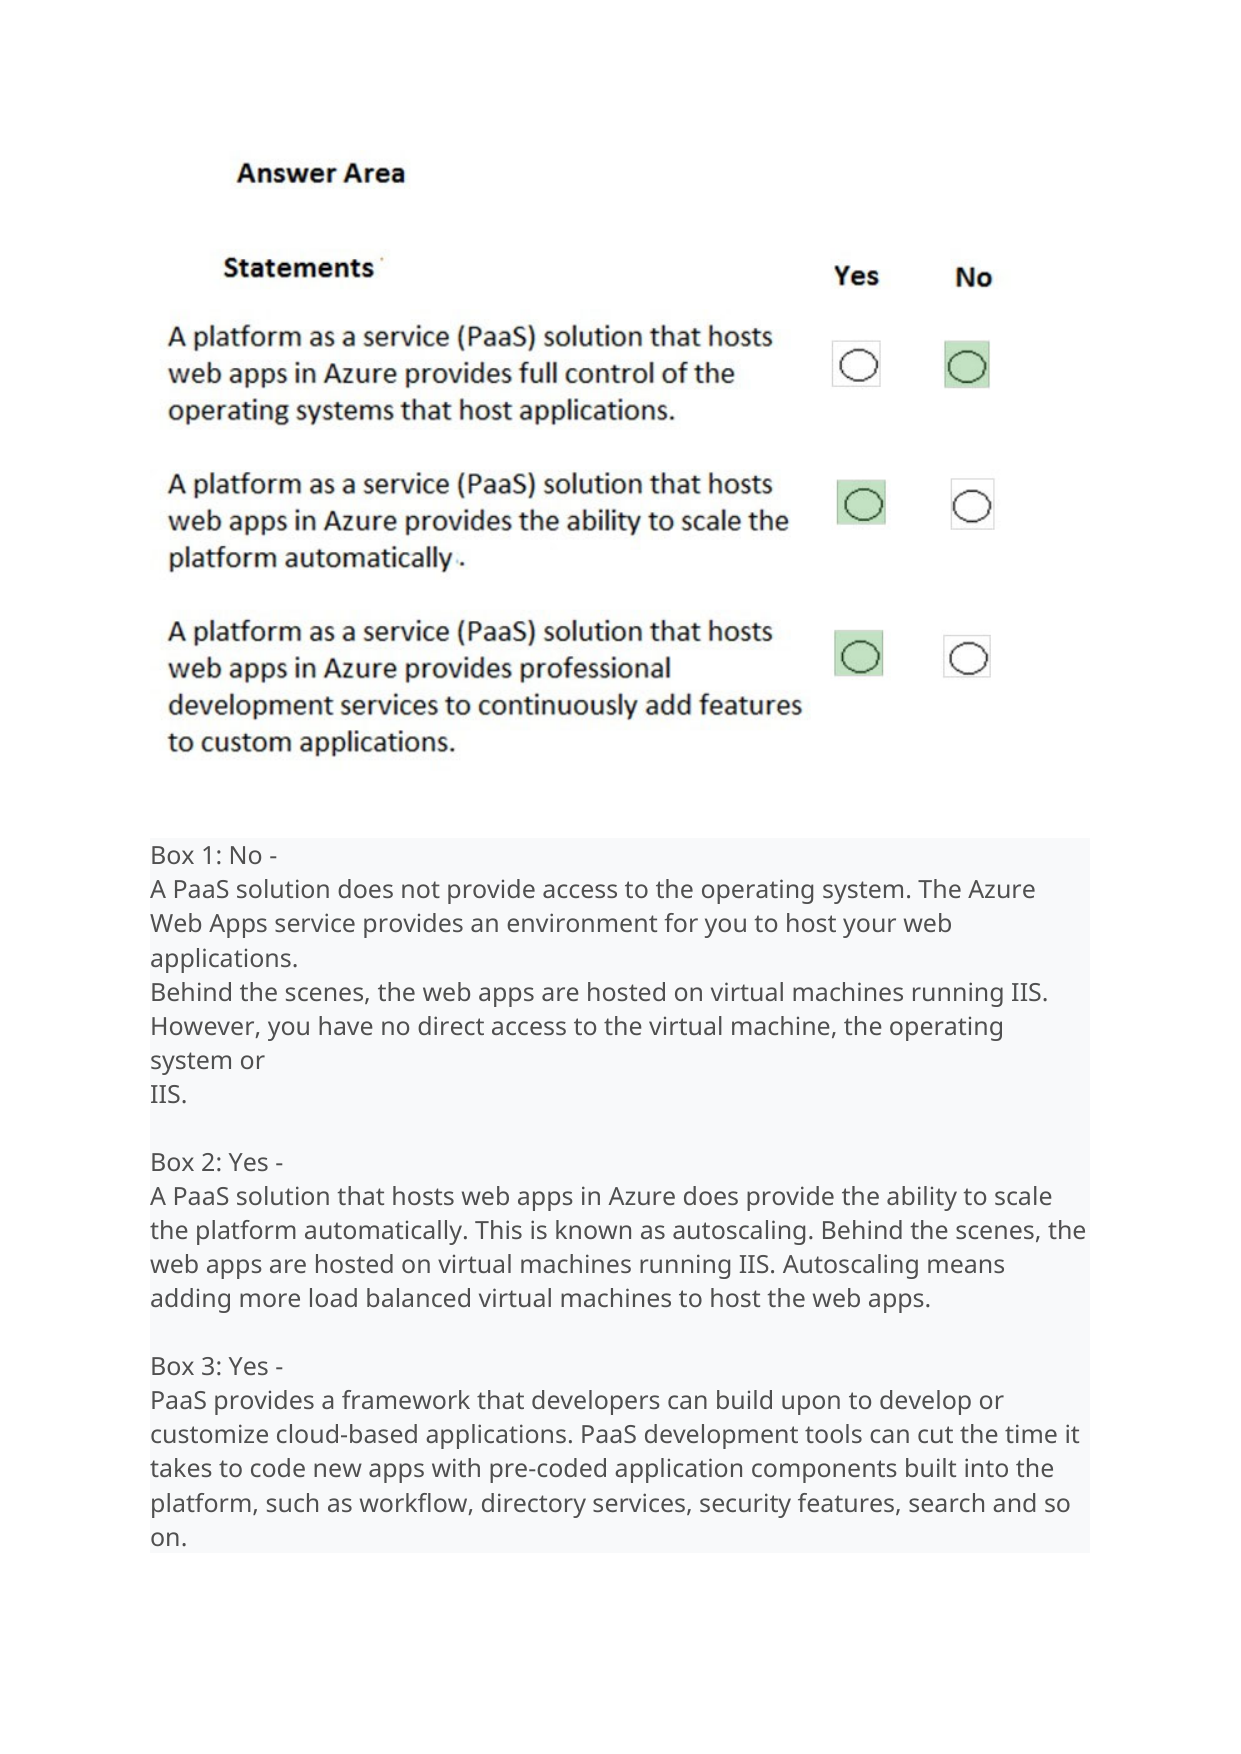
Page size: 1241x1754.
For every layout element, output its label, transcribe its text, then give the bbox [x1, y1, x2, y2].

text Box 1: No - A PaaS solution does not provide access to the operating system. The Azure Web Apps service provides an environment for you to host your web applications. Behind the scenes, the web apps are hosted on virtual machines running IIS. However, you have no direct access to the virtual machine, the operating system or IIS. Box 2: Yes - A PaaS solution that hosts web apps in Azure does provide the ability to scale the platform automatically. This is known as autoscaling. Behind the scenes, the web apps are hosted on virtual machines running IIS. Autoscaling means adding more load balanced virtual machines to host the web apps. Box 3: Yes - PaaS provides a framework that developers can build upon to develop or customize cloud-based applications. PaaS development tools can cut the time it takes to code new apps with pre-coded application components built into the platform, such as workflow, directory services, security features, search and so on. [150, 838, 1090, 1553]
